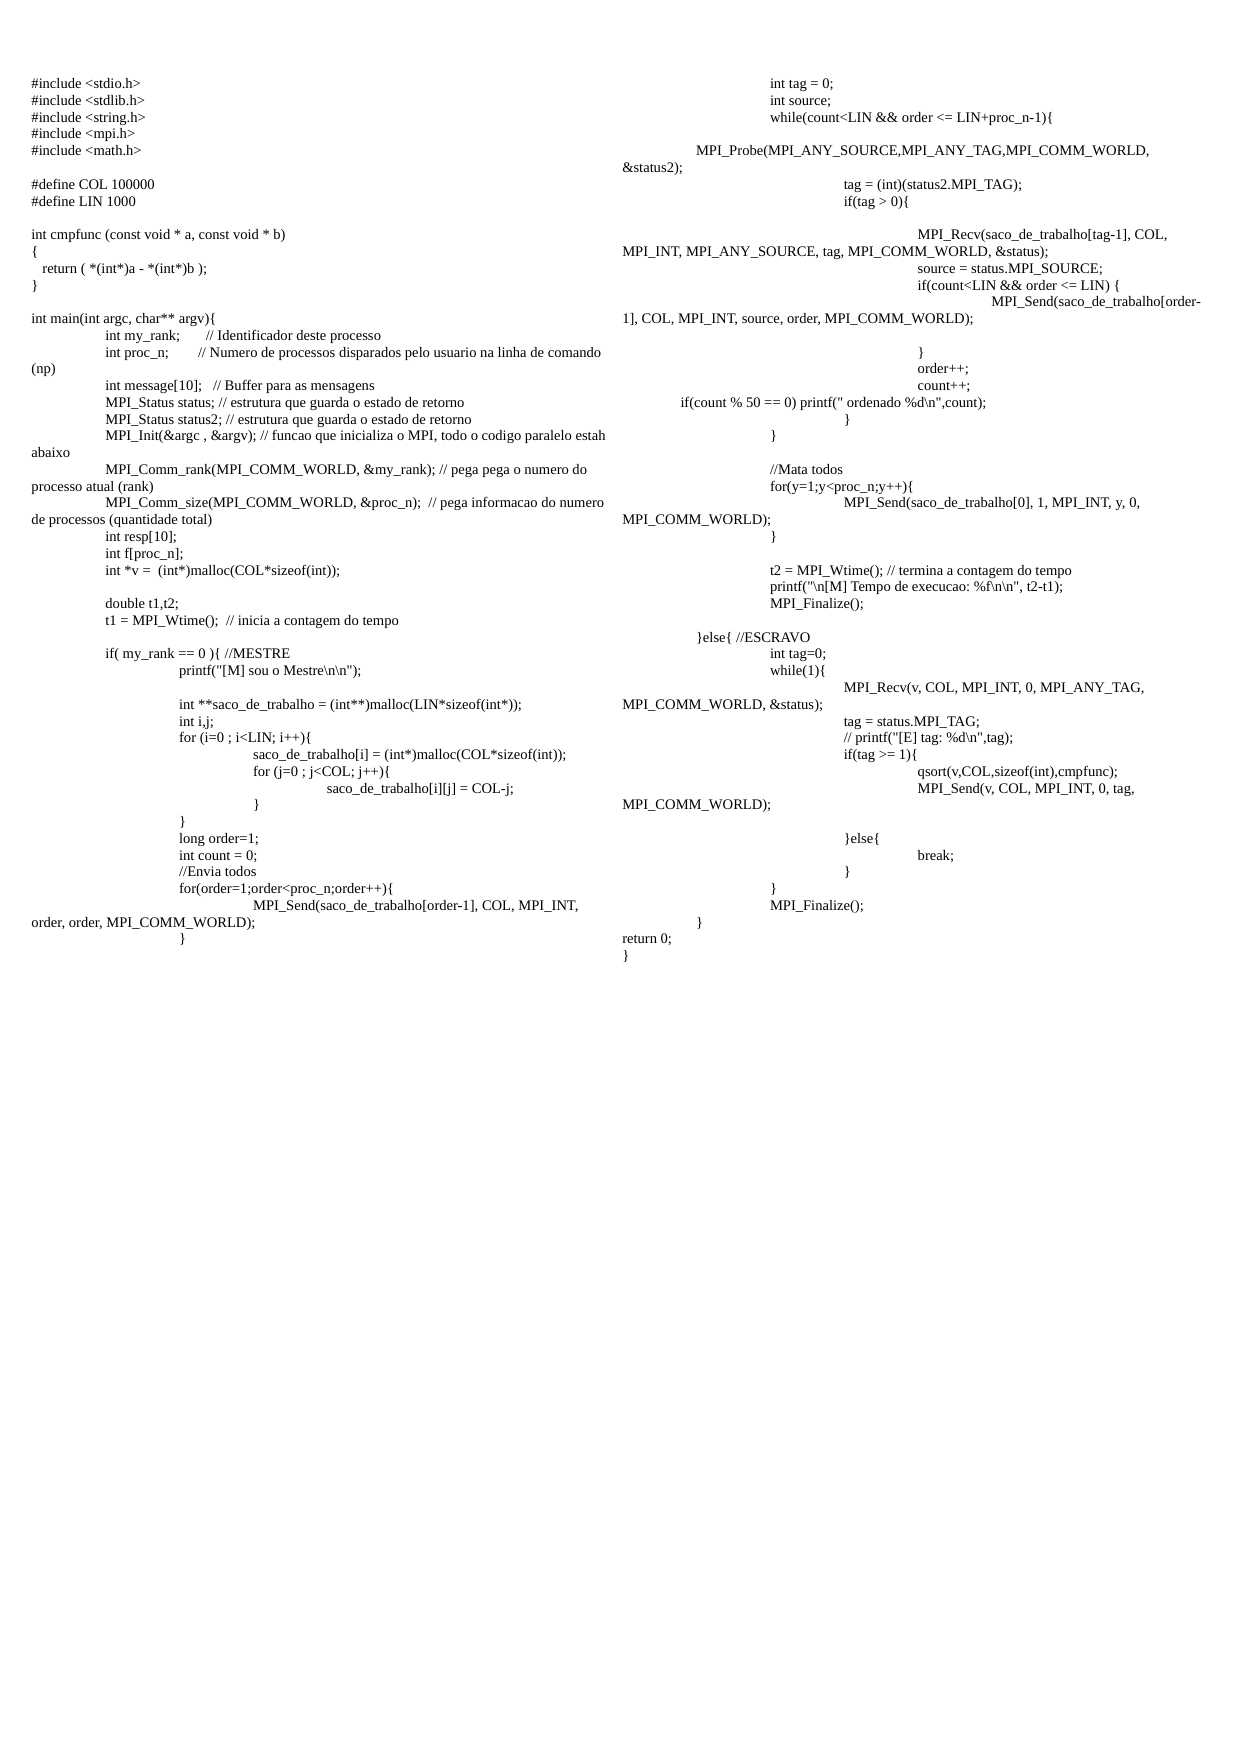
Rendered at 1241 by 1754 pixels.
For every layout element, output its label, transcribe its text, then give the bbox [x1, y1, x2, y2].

text MPI_Send(saco_de_trabalho[order-1], COL, MPI_INT, order, order, MPI_COMM_WORLD); [31, 897, 612, 930]
text } [31, 276, 612, 293]
text order++; [622, 360, 1202, 377]
text double t1,t2; [31, 595, 612, 612]
text source = status.MPI_SOURCE; [622, 259, 1202, 276]
text int my_rank; // Identificador deste processo [31, 327, 612, 343]
text t2 = MPI_Wtime(); // termina a contagem do tempo [622, 561, 1202, 578]
text int resp[10]; [31, 528, 612, 544]
text if(tag >= 1){ [622, 746, 1202, 763]
text tag = status.MPI_TAG; [622, 712, 1202, 729]
text //Mata todos [622, 461, 1202, 477]
text #include <string.h> [31, 108, 612, 125]
text printf("[M] sou o Mestre\n\n"); [31, 662, 612, 679]
text } [31, 813, 612, 830]
text int cmpfunc (const void * a, const void * b) [31, 226, 612, 243]
text MPI_Finalize(); [622, 595, 1202, 612]
text } [622, 427, 1202, 444]
text while(1){ [622, 662, 1202, 679]
text int i,j; [31, 712, 612, 729]
text MPI_Send(saco_de_trabalho[order-1], COL, MPI_INT, source, order, MPI_COMM_WORLD); [622, 293, 1202, 327]
text for (i=0 ; i<LIN; i++){ [31, 729, 612, 746]
text MPI_Send(saco_de_trabalho[0], 1, MPI_INT, y, 0, MPI_COMM_WORLD); [622, 494, 1202, 528]
text int f[proc_n]; [31, 544, 612, 561]
text } [622, 863, 1202, 880]
text MPI_Finalize(); [622, 897, 1202, 913]
text return 0; [622, 930, 1202, 947]
text // printf("[E] tag: %d\n",tag); [622, 729, 1202, 746]
text t1 = MPI_Wtime(); // inicia a contagem do tempo [31, 612, 612, 628]
text MPI_Recv(v, COL, MPI_INT, 0, MPI_ANY_TAG, MPI_COMM_WORLD, &status); [622, 679, 1202, 712]
text int source; [622, 92, 1202, 108]
text count++; [622, 377, 1202, 394]
text printf("\n[M] Tempo de execucao: %f\n\n", t2-t1); [622, 578, 1202, 595]
text MPI_Probe(MPI_ANY_SOURCE,MPI_ANY_TAG,MPI_COMM_WORLD, &status2); [622, 125, 1202, 176]
text if(count % 50 == 0) printf(" ordenado %d\n",count); [622, 394, 1202, 410]
text for (j=0 ; j<COL; j++){ [31, 763, 612, 779]
text MPI_Comm_rank(MPI_COMM_WORLD, &my_rank); // pega pega o numero do processo atual (rank) [31, 461, 612, 494]
text int count = 0; [31, 846, 612, 863]
text int message[10]; // Buffer para as mensagens [31, 377, 612, 394]
text tag = (int)(status2.MPI_TAG); [622, 176, 1202, 192]
text } [622, 947, 1202, 964]
text MPI_Recv(saco_de_trabalho[tag-1], COL, MPI_INT, MPI_ANY_SOURCE, tag, MPI_COMM_WORLD, &status); [622, 226, 1202, 259]
text if(count<LIN && order <= LIN) { [622, 276, 1202, 293]
text int proc_n; // Numero de processos disparados pelo usuario na linha de comando (np) [31, 343, 612, 377]
text int tag = 0; [622, 75, 1202, 92]
text if( my_rank == 0 ){ //MESTRE [31, 645, 612, 662]
text int **saco_de_trabalho = (int**)malloc(LIN*sizeof(int*)); [31, 696, 612, 712]
text #define COL 100000 [31, 176, 612, 192]
text int *v = (int*)malloc(COL*sizeof(int)); [31, 561, 612, 578]
text while(count<LIN && order <= LIN+proc_n-1){ [622, 108, 1202, 125]
text } [622, 343, 1202, 360]
text MPI_Send(v, COL, MPI_INT, 0, tag, MPI_COMM_WORLD); [622, 779, 1202, 813]
text saco_de_trabalho[i] = (int*)malloc(COL*sizeof(int)); [31, 746, 612, 763]
text #include <math.h> [31, 142, 612, 159]
text { [31, 243, 612, 259]
text MPI_Status status; // estrutura que guarda o estado de retorno [31, 394, 612, 410]
text }else{ [622, 830, 1202, 846]
text long order=1; [31, 830, 612, 846]
text saco_de_trabalho[i][j] = COL-j; [31, 779, 612, 796]
text #include <mpi.h> [31, 125, 612, 142]
text MPI_Comm_size(MPI_COMM_WORLD, &proc_n); // pega informacao do numero de processos (quantidade total) [31, 494, 612, 528]
text if(tag > 0){ [622, 192, 1202, 209]
text for(y=1;y<proc_n;y++){ [622, 477, 1202, 494]
text return ( *(int*)a - *(int*)b ); [31, 259, 612, 276]
text #define LIN 1000 [31, 192, 612, 209]
text #include <stdlib.h> [31, 92, 612, 108]
text MPI_Init(&argc , &argv); // funcao que inicializa o MPI, todo o codigo paralelo estah abaixo [31, 427, 612, 461]
text break; [622, 846, 1202, 863]
text //Envia todos [31, 863, 612, 880]
text } [31, 796, 612, 813]
text int tag=0; [622, 645, 1202, 662]
text } [622, 528, 1202, 544]
text } [622, 913, 1202, 930]
text }else{ //ESCRAVO [622, 628, 1202, 645]
text int main(int argc, char** argv){ [31, 310, 612, 327]
text } [622, 410, 1202, 427]
text for(order=1;order<proc_n;order++){ [31, 880, 612, 897]
text MPI_Status status2; // estrutura que guarda o estado de retorno [31, 410, 612, 427]
text } [622, 880, 1202, 897]
text } [31, 930, 612, 947]
text #include <stdio.h> [31, 75, 612, 92]
text qsort(v,COL,sizeof(int),cmpfunc); [622, 763, 1202, 779]
